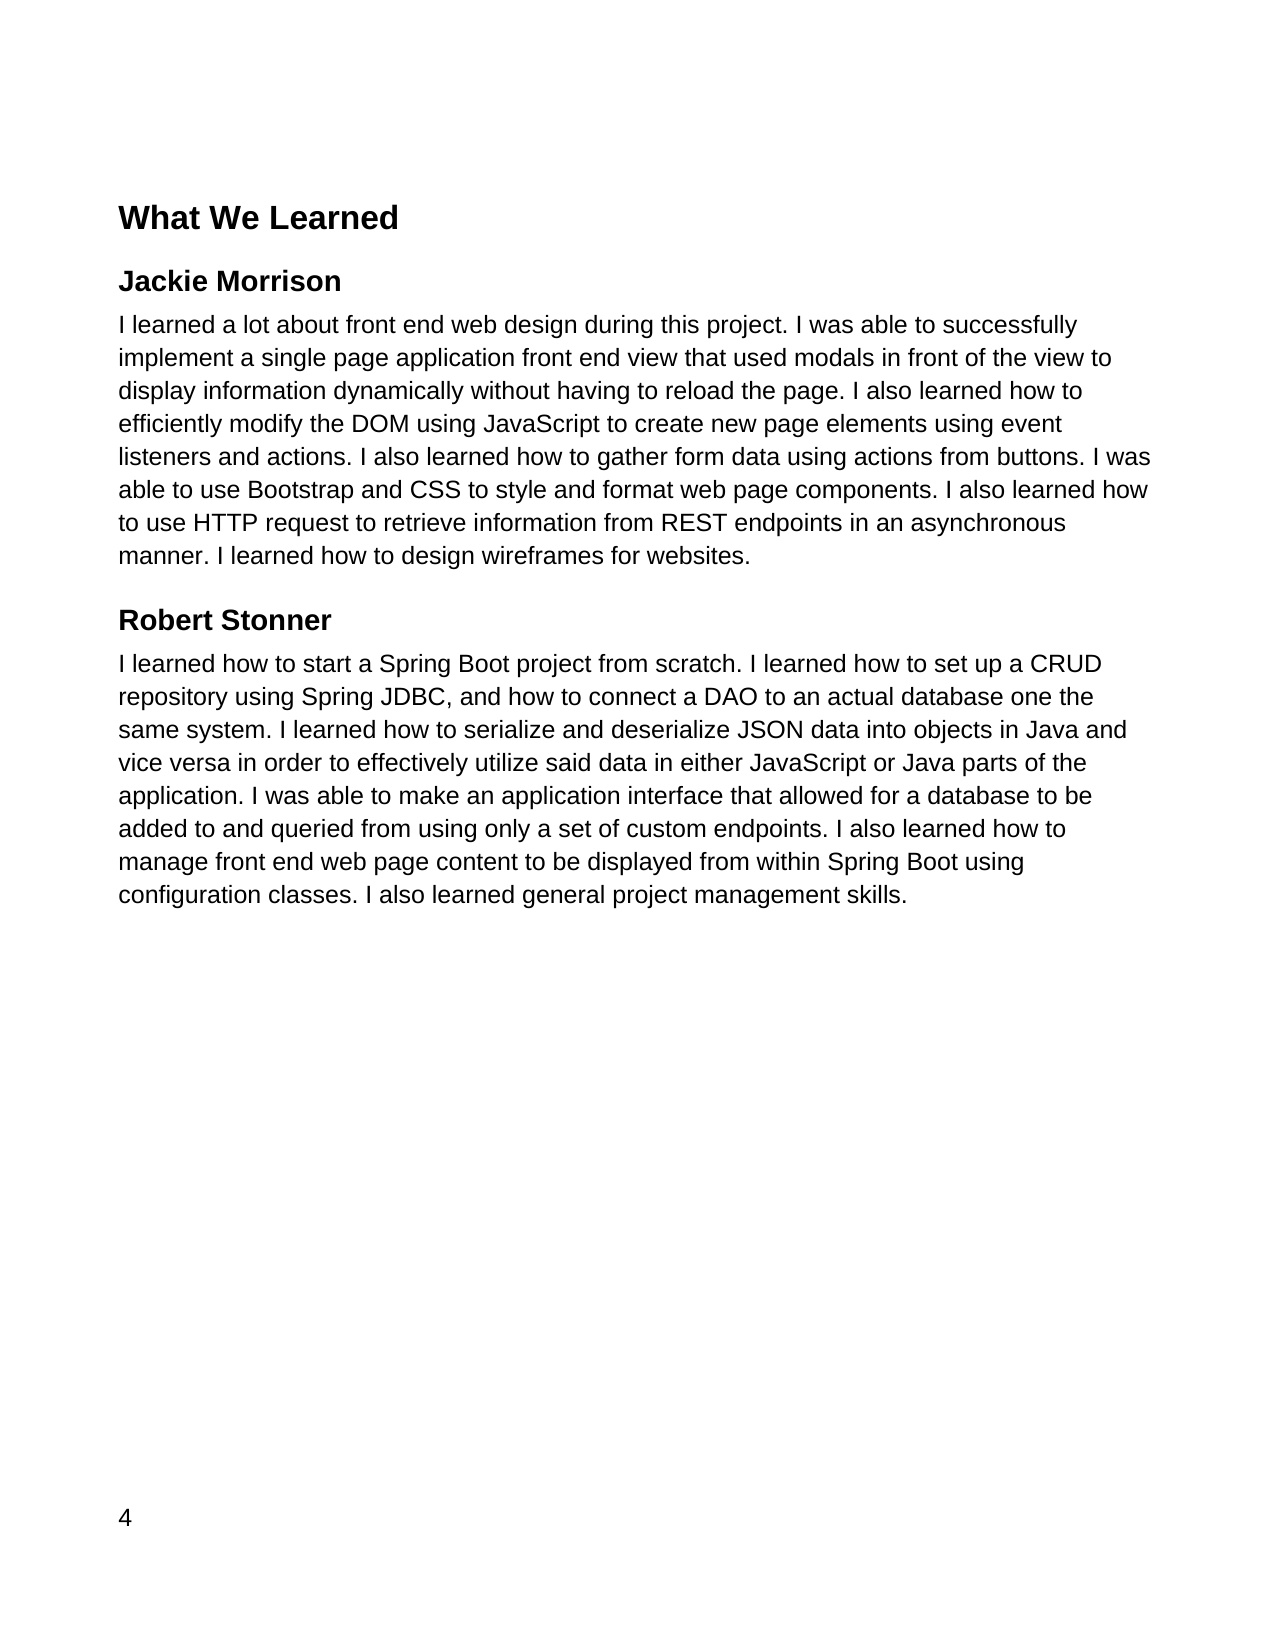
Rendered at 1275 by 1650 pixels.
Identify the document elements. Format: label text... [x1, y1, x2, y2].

text I learned how to start a Spring Boot project from scratch. I learned how to set up a CRUD repository using Spring JDBC, and how to connect a DAO to an actual database one the same system. I learned how to serialize and deserialize JSON data into objects in Java and vice versa in order to effectively utilize said data in either JavaScript or Java parts of the application. I was able to make an application interface that allowed for a database to be added to and queried from using only a set of custom endpoints. I also learned how to manage front end web page content to be displayed from within Spring Boot using configuration classes. I also learned general project management skills. [118, 649, 1157, 909]
subtitle Jackie Morrison [118, 263, 1157, 297]
subtitle What We Learned [118, 198, 1157, 236]
subtitle Robert Stonner [118, 603, 1157, 637]
text I learned a lot about front end web design during this project. I was able to successfully implement a single page application front end view that used modals in front of the view to display information dynamically without having to reload the page. I also learned how to efficiently modify the DOM using JavaScript to create new page elements using event listeners and actions. I also learned how to gather form data using actions from buttons. I was able to use Bootstrap and CSS to style and format web page components. I also learned how to use HTTP request to retrieve information from REST endpoints in an asynchronous manner. I learned how to design wireframes for websites. [118, 310, 1157, 569]
